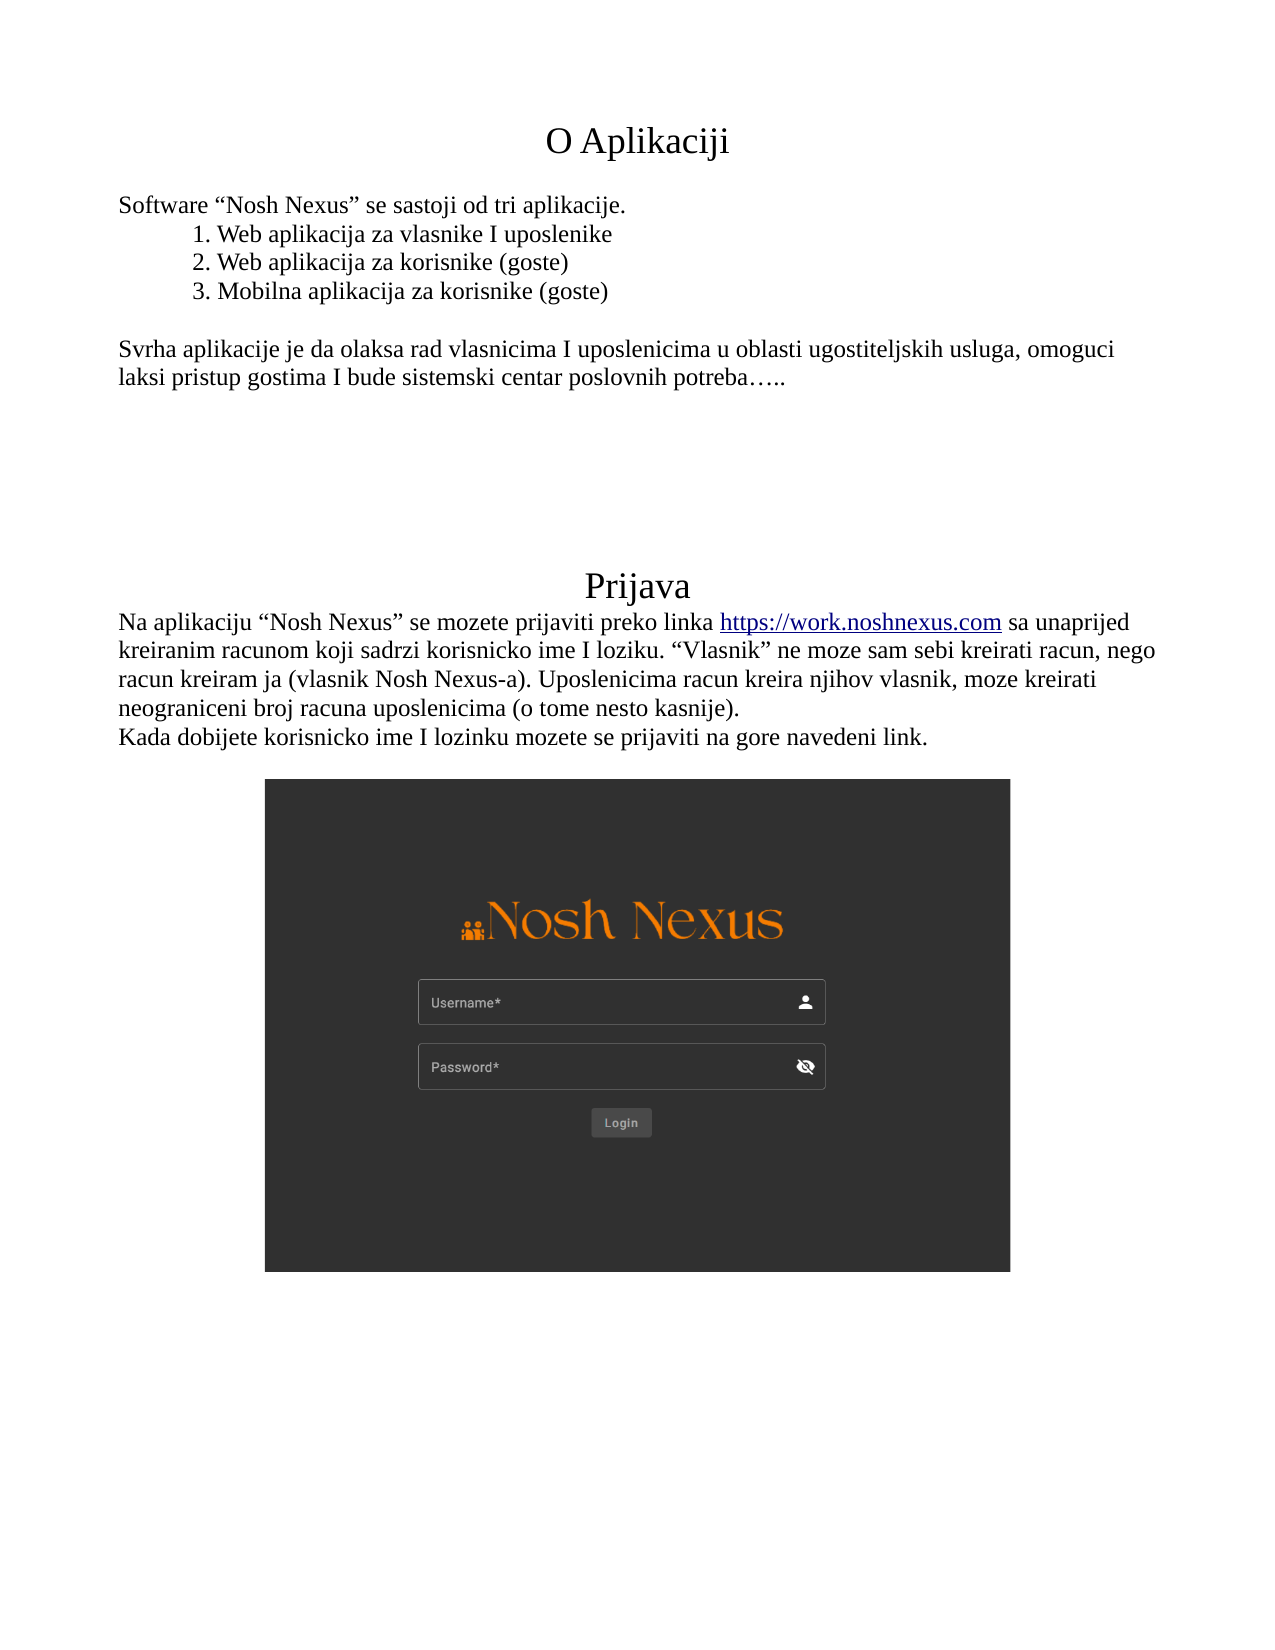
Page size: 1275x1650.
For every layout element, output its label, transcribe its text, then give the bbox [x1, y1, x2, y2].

text Na aplikaciju “Nosh Nexus” se mozete prijaviti preko linka https://work.noshnexus.com sa unaprijed kreiranim racunom koji sadrzi korisnicko ime I loziku. “Vlasnik” ne moze sam sebi kreirati racun, nego racun kreiram ja (vlasnik Nosh Nexus-a). Uposlenicima racun kreira njihov vlasnik, moze kreirati neograniceni broj racuna uposlenicima (o tome nesto kasnije). [118, 607, 1157, 722]
text O Aplikaciji [118, 118, 1157, 161]
text 2. Web aplikacija za korisnike (goste) [118, 247, 1157, 276]
text Kada dobijete korisnicko ime I lozinku mozete se prijaviti na gore navedeni link. [118, 722, 1157, 751]
text 3. Mobilna aplikacija za korisnike (goste) [118, 276, 1157, 305]
text Prijava [118, 564, 1157, 607]
text Software “Nosh Nexus” se sastoji od tri aplikacije. [118, 190, 1157, 219]
text Svrha aplikacije je da olaksa rad vlasnicima I uposlenicima u oblasti ugostiteljskih usluga, omoguci laksi pristup gostima I bude sistemski centar poslovnih potreba….. [118, 334, 1157, 391]
text 1. Web aplikacija za vlasnike I uposlenike [118, 219, 1157, 247]
picture [264, 779, 1011, 1272]
